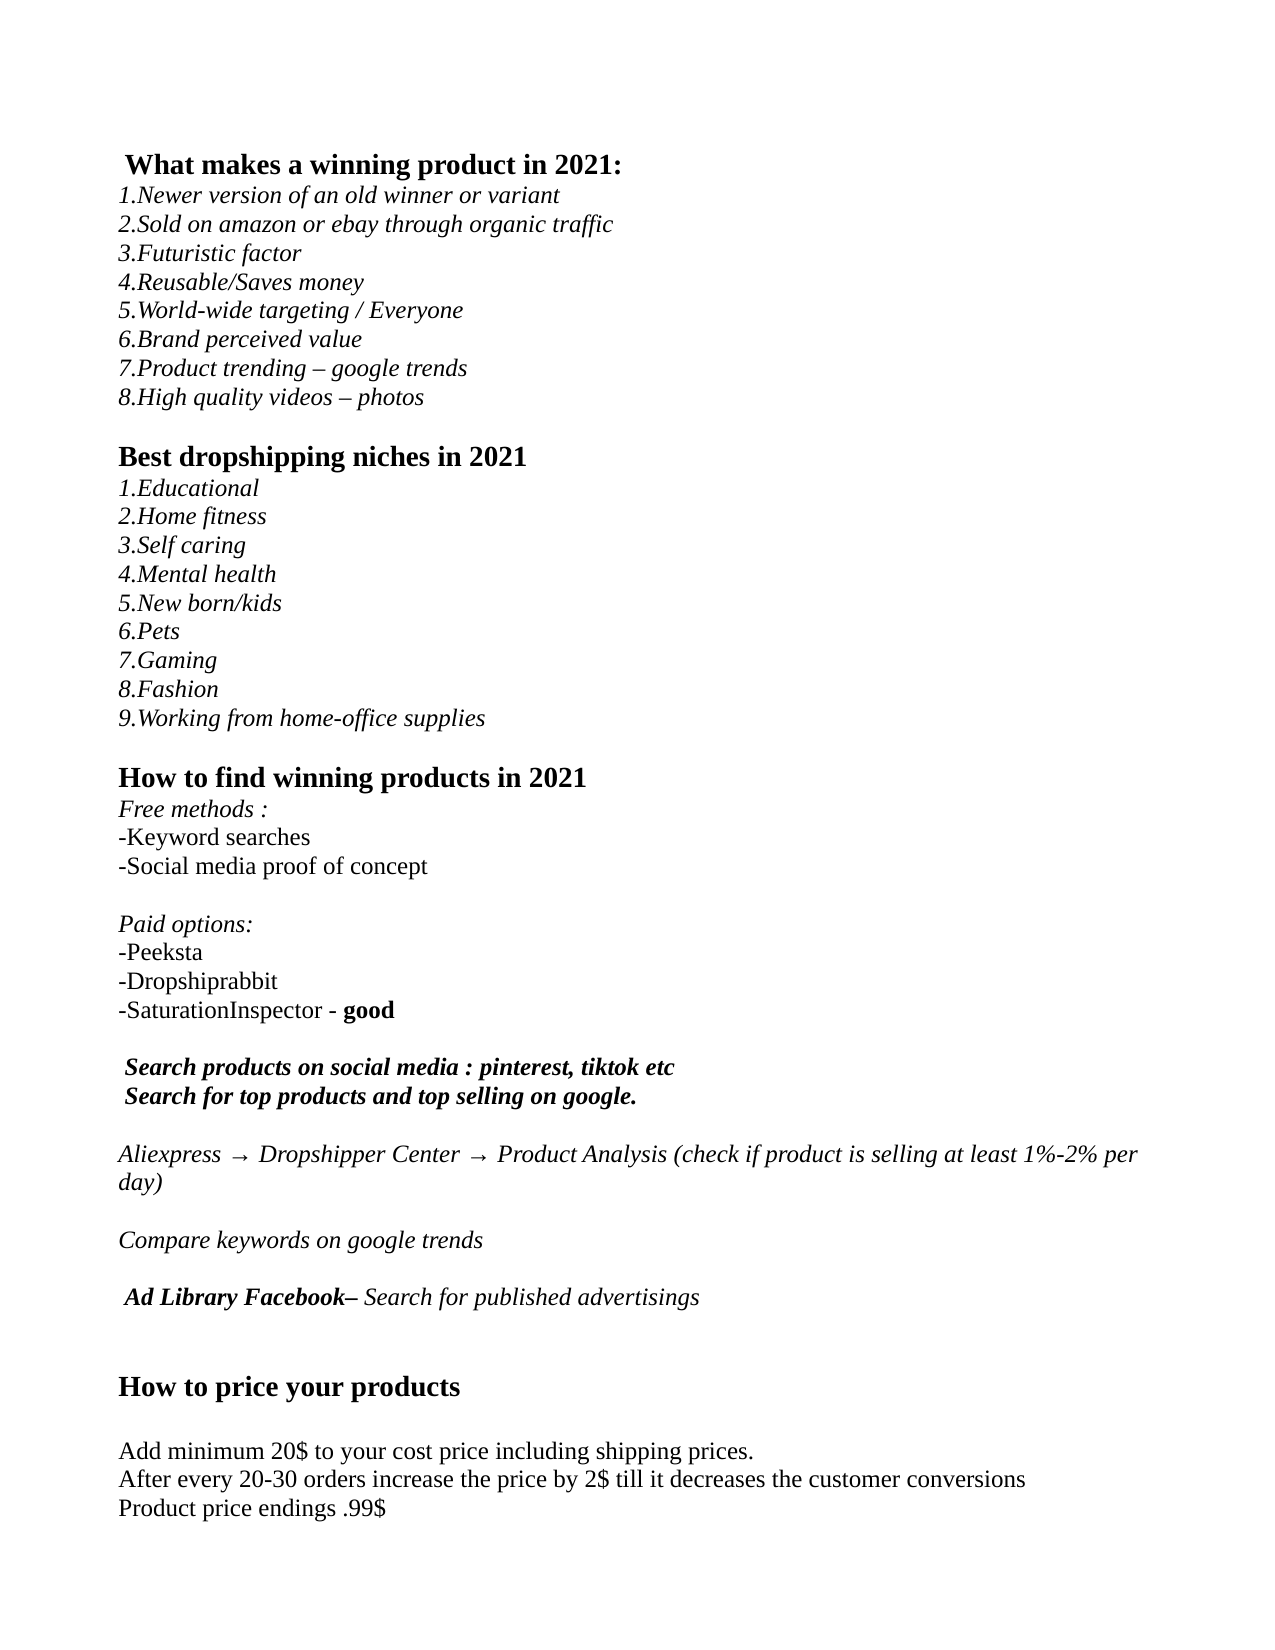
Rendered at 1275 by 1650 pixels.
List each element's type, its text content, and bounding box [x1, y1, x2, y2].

text -SaturationInspector - good [118, 995, 1157, 1024]
text After every 20-30 orders increase the price by 2$ till it decreases the customer conversions [118, 1464, 1157, 1493]
text Ad Library Facebook– Search for published advertisings [118, 1282, 1157, 1311]
text Compare keywords on google trends [118, 1225, 1157, 1254]
text 2.Home fitness [118, 501, 1157, 530]
text 3.Self caring [118, 530, 1157, 559]
text 1.Newer version of an old winner or variant [118, 180, 1157, 209]
text 4.Reusable/Saves money [118, 267, 1157, 295]
text What makes a winning product in 2021: [118, 147, 1157, 180]
text Free methods : [118, 794, 1157, 822]
text Search products on social media : pinterest, tiktok etc [118, 1052, 1157, 1081]
text 7.Product trending – google trends [118, 353, 1157, 382]
text -Dropshiprabbit [118, 966, 1157, 995]
text Paid options: [118, 909, 1157, 937]
text 9.Working from home-office supplies [118, 703, 1157, 731]
text 5.New born/kids [118, 588, 1157, 616]
text 4.Mental health [118, 559, 1157, 588]
text -Social media proof of concept [118, 851, 1157, 880]
text 3.Futuristic factor [118, 238, 1157, 267]
text 8.Fashion [118, 674, 1157, 703]
text How to find winning products in 2021 [118, 760, 1157, 794]
text Best dropshipping niches in 2021 [118, 439, 1157, 473]
text 6.Brand perceived value [118, 324, 1157, 353]
text Add minimum 20$ to your cost price including shipping prices. [118, 1436, 1157, 1464]
text Aliexpress → Dropshipper Center → Product Analysis (check if product is selling at least 1%-2% per day) [118, 1139, 1157, 1196]
text 6.Pets [118, 616, 1157, 645]
text 7.Gaming [118, 645, 1157, 674]
text 5.World-wide targeting / Everyone [118, 295, 1157, 324]
text -Keyword searches [118, 822, 1157, 851]
text 2.Sold on amazon or ebay through organic traffic [118, 209, 1157, 238]
text How to price your products [118, 1369, 1157, 1402]
text 8.High quality videos – photos [118, 382, 1157, 410]
text Search for top products and top selling on google. [118, 1081, 1157, 1110]
text 1.Educational [118, 473, 1157, 501]
text -Peeksta [118, 937, 1157, 966]
text Product price endings .99$ [118, 1493, 1157, 1522]
